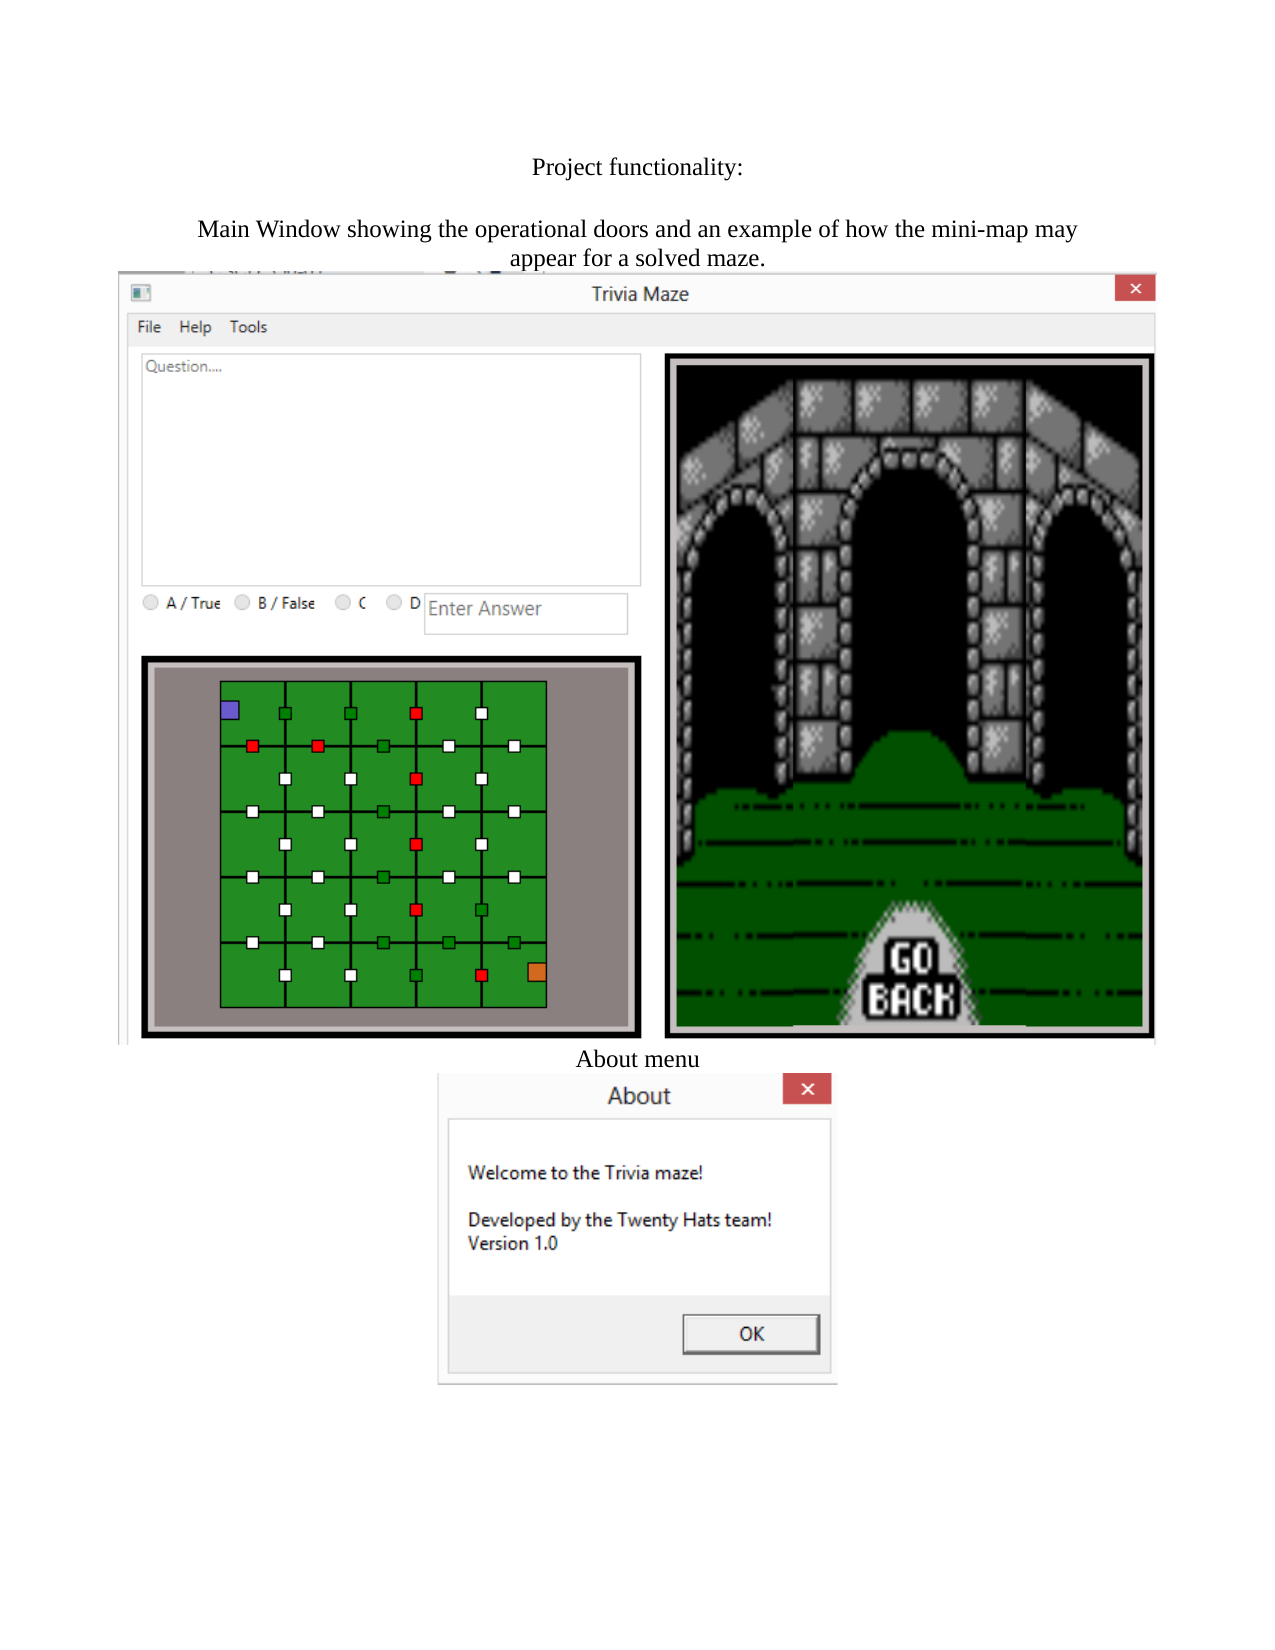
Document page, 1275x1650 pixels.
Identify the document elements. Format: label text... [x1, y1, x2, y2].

picture [437, 1073, 838, 1385]
text appear for a solved maze. [118, 243, 1157, 271]
picture [118, 271, 1157, 1045]
text About menu [118, 1045, 1157, 1073]
text Project functionality: [118, 152, 1157, 180]
text Main Window showing the operational doors and an example of how the mini-map may [118, 214, 1157, 243]
